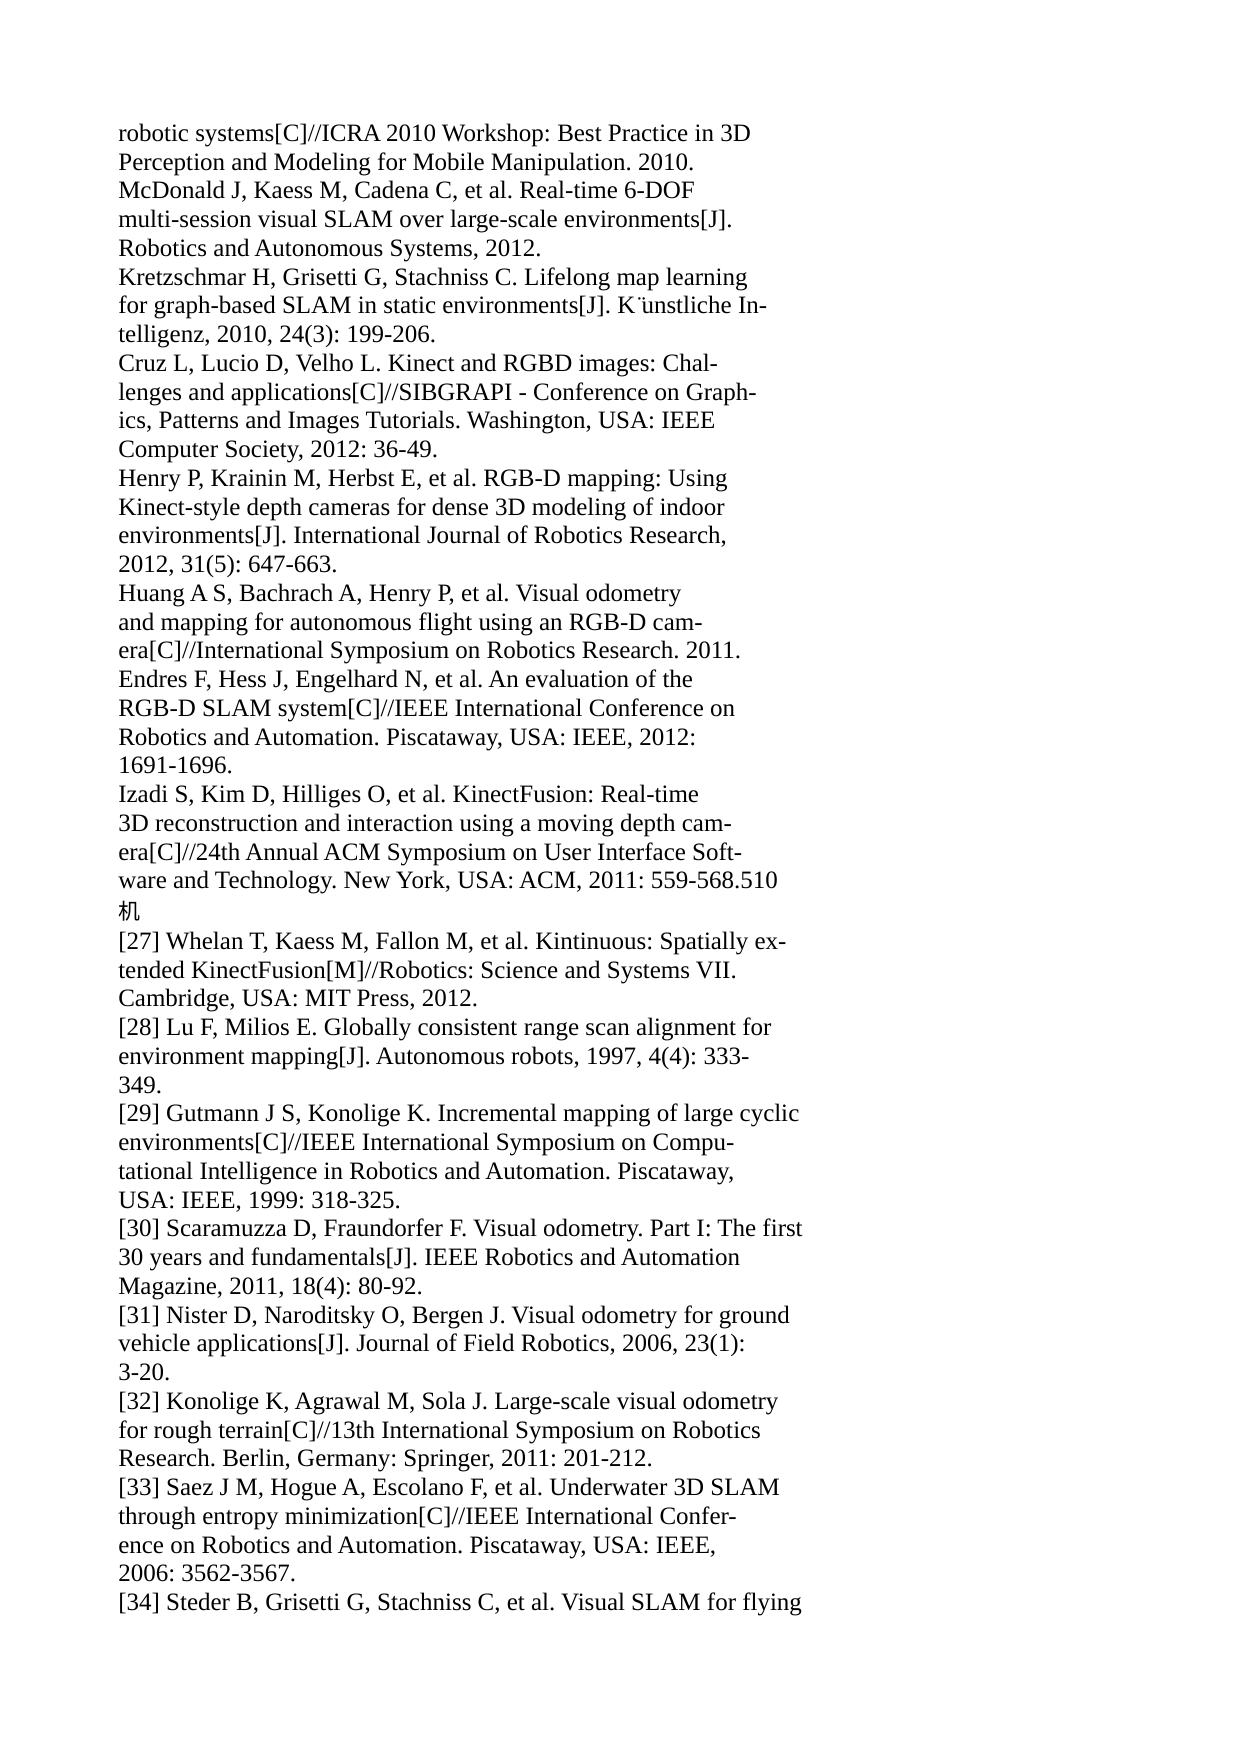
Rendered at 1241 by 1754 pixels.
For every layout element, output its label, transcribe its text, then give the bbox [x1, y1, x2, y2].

text Endres F, Hess J, Engelhard N, et al. An evaluation of the [118, 664, 1122, 693]
text robotic systems[C]//ICRA 2010 Workshop: Best Practice in 3D [118, 118, 1122, 147]
text 2006: 3562-3567. [118, 1558, 1122, 1587]
text Robotics and Automation. Piscataway, USA: IEEE, 2012: [118, 722, 1122, 751]
text 30 years and fundamentals[J]. IEEE Robotics and Automation [118, 1242, 1122, 1271]
text telligenz, 2010, 24(3): 199-206. [118, 319, 1122, 348]
text multi-session visual SLAM over large-scale environments[J]. [118, 204, 1122, 233]
text ence on Robotics and Automation. Piscataway, USA: IEEE, [118, 1530, 1122, 1558]
text Huang A S, Bachrach A, Henry P, et al. Visual odometry [118, 578, 1122, 607]
text tational Intelligence in Robotics and Automation. Piscataway, [118, 1156, 1122, 1185]
text [30] Scaramuzza D, Fraundorfer F. Visual odometry. Part I: The first [118, 1213, 1122, 1242]
text Research. Berlin, Germany: Springer, 2011: 201-212. [118, 1443, 1122, 1472]
text for rough terrain[C]//13th International Symposium on Robotics [118, 1415, 1122, 1443]
text [33] Saez J M, Hogue A, Escolano F, et al. Underwater 3D SLAM [118, 1472, 1122, 1501]
text Computer Society, 2012: 36-49. [118, 434, 1122, 463]
text [27] Whelan T, Kaess M, Fallon M, et al. Kintinuous: Spatially ex- [118, 926, 1122, 955]
text 3-20. [118, 1357, 1122, 1386]
text lenges and applications[C]//SIBGRAPI - Conference on Graph- [118, 377, 1122, 406]
text ware and Technology. New York, USA: ACM, 2011: 559-568.510 [118, 866, 1122, 894]
text 349. [118, 1070, 1122, 1098]
text Henry P, Krainin M, Herbst E, et al. RGB-D mapping: Using [118, 463, 1122, 492]
text Kinect-style depth cameras for dense 3D modeling of indoor [118, 492, 1122, 521]
text McDonald J, Kaess M, Cadena C, et al. Real-time 6-DOF [118, 176, 1122, 204]
text Magazine, 2011, 18(4): 80-92. [118, 1271, 1122, 1300]
text USA: IEEE, 1999: 318-325. [118, 1185, 1122, 1213]
text Cambridge, USA: MIT Press, 2012. [118, 983, 1122, 1012]
text for graph-based SLAM in static environments[J]. K ̈unstliche In- [118, 291, 1122, 319]
text through entropy minimization[C]//IEEE International Confer- [118, 1501, 1122, 1530]
text era[C]//International Symposium on Robotics Research. 2011. [118, 636, 1122, 664]
text [29] Gutmann J S, Konolige K. Incremental mapping of large cyclic [118, 1098, 1122, 1127]
text Izadi S, Kim D, Hilliges O, et al. KinectFusion: Real-time [118, 779, 1122, 808]
text environment mapping[J]. Autonomous robots, 1997, 4(4): 333- [118, 1041, 1122, 1070]
text 机 [118, 894, 1122, 926]
text Robotics and Autonomous Systems, 2012. [118, 233, 1122, 262]
text [32] Konolige K, Agrawal M, Sola J. Large-scale visual odometry [118, 1386, 1122, 1415]
text 3D reconstruction and interaction using a moving depth cam- [118, 808, 1122, 837]
text 1691-1696. [118, 751, 1122, 779]
text environments[C]//IEEE International Symposium on Compu- [118, 1127, 1122, 1156]
text [34] Steder B, Grisetti G, Stachniss C, et al. Visual SLAM for flying [118, 1587, 1122, 1616]
text ics, Patterns and Images Tutorials. Washington, USA: IEEE [118, 406, 1122, 434]
text [31] Nister D, Naroditsky O, Bergen J. Visual odometry for ground [118, 1300, 1122, 1328]
text Cruz L, Lucio D, Velho L. Kinect and RGBD images: Chal- [118, 348, 1122, 377]
text Perception and Modeling for Mobile Manipulation. 2010. [118, 147, 1122, 176]
text Kretzschmar H, Grisetti G, Stachniss C. Lifelong map learning [118, 262, 1122, 291]
text [28] Lu F, Milios E. Globally consistent range scan alignment for [118, 1012, 1122, 1041]
text and mapping for autonomous flight using an RGB-D cam- [118, 607, 1122, 636]
text environments[J]. International Journal of Robotics Research, [118, 521, 1122, 549]
text RGB-D SLAM system[C]//IEEE International Conference on [118, 693, 1122, 722]
text vehicle applications[J]. Journal of Field Robotics, 2006, 23(1): [118, 1328, 1122, 1357]
text 2012, 31(5): 647-663. [118, 549, 1122, 578]
text era[C]//24th Annual ACM Symposium on User Interface Soft- [118, 837, 1122, 866]
text tended KinectFusion[M]//Robotics: Science and Systems VII. [118, 955, 1122, 983]
